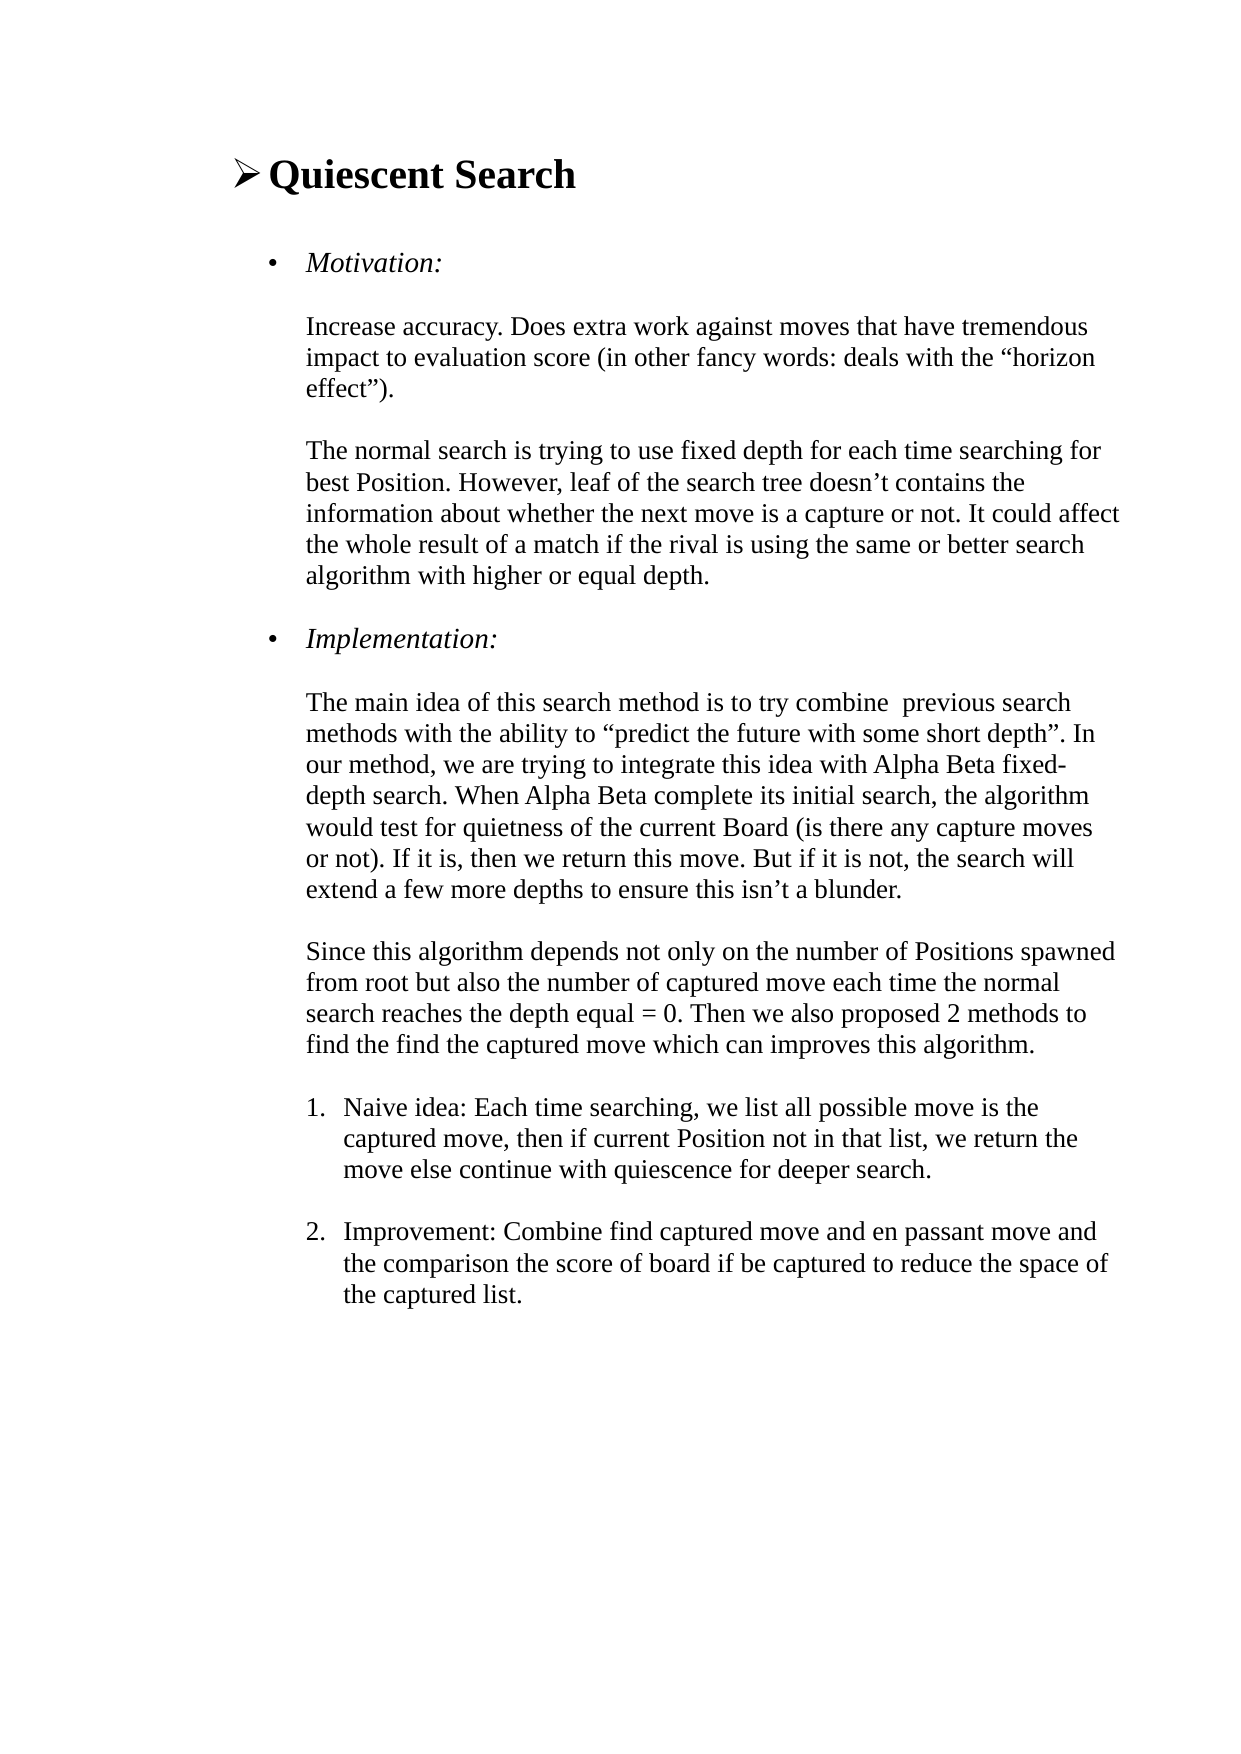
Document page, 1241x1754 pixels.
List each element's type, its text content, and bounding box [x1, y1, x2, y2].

list Quiescent Search [231, 149, 1122, 245]
list Improvement: Combine find captured move and en passant move and the comparison the score of board if be captured to reduce the space of the captured list. [306, 1216, 1122, 1340]
list Increase accuracy. Does extra work against moves that have tremendous impact to evaluation score (in other fancy words: deals with the “horizon effect”). The normal search is trying to use fixed depth for each time searching for best Position. However, leaf of the search tree doesn’t contains the information about whether the next move is a capture or not. It could affect the whole result of a match if the rival is using the same or better search algorithm with higher or equal depth. [268, 310, 1122, 621]
list Naive idea: Each time searching, we list all possible move is the captured move, then if current Position not in that list, we return the move else continue with quiescence for deeper search. [306, 1091, 1122, 1216]
list Motivation: [268, 245, 1122, 310]
list Implementation: The main idea of this search method is to try combine previous search methods with the ability to “predict the future with some short depth”. In our method, we are trying to integrate this idea with Alpha Beta fixed-depth search. When Alpha Beta complete its initial search, the algorithm would test for quietness of the current Board (is there any capture moves or not). If it is, then we return this move. But if it is not, the search will extend a few more depths to ensure this isn’t a blunder. Since this algorithm depends not only on the number of Positions spawned from root but also the number of captured move each time the normal search reaches the depth equal = 0. Then we also proposed 2 methods to find the find the captured move which can improves this algorithm. [268, 621, 1122, 1091]
